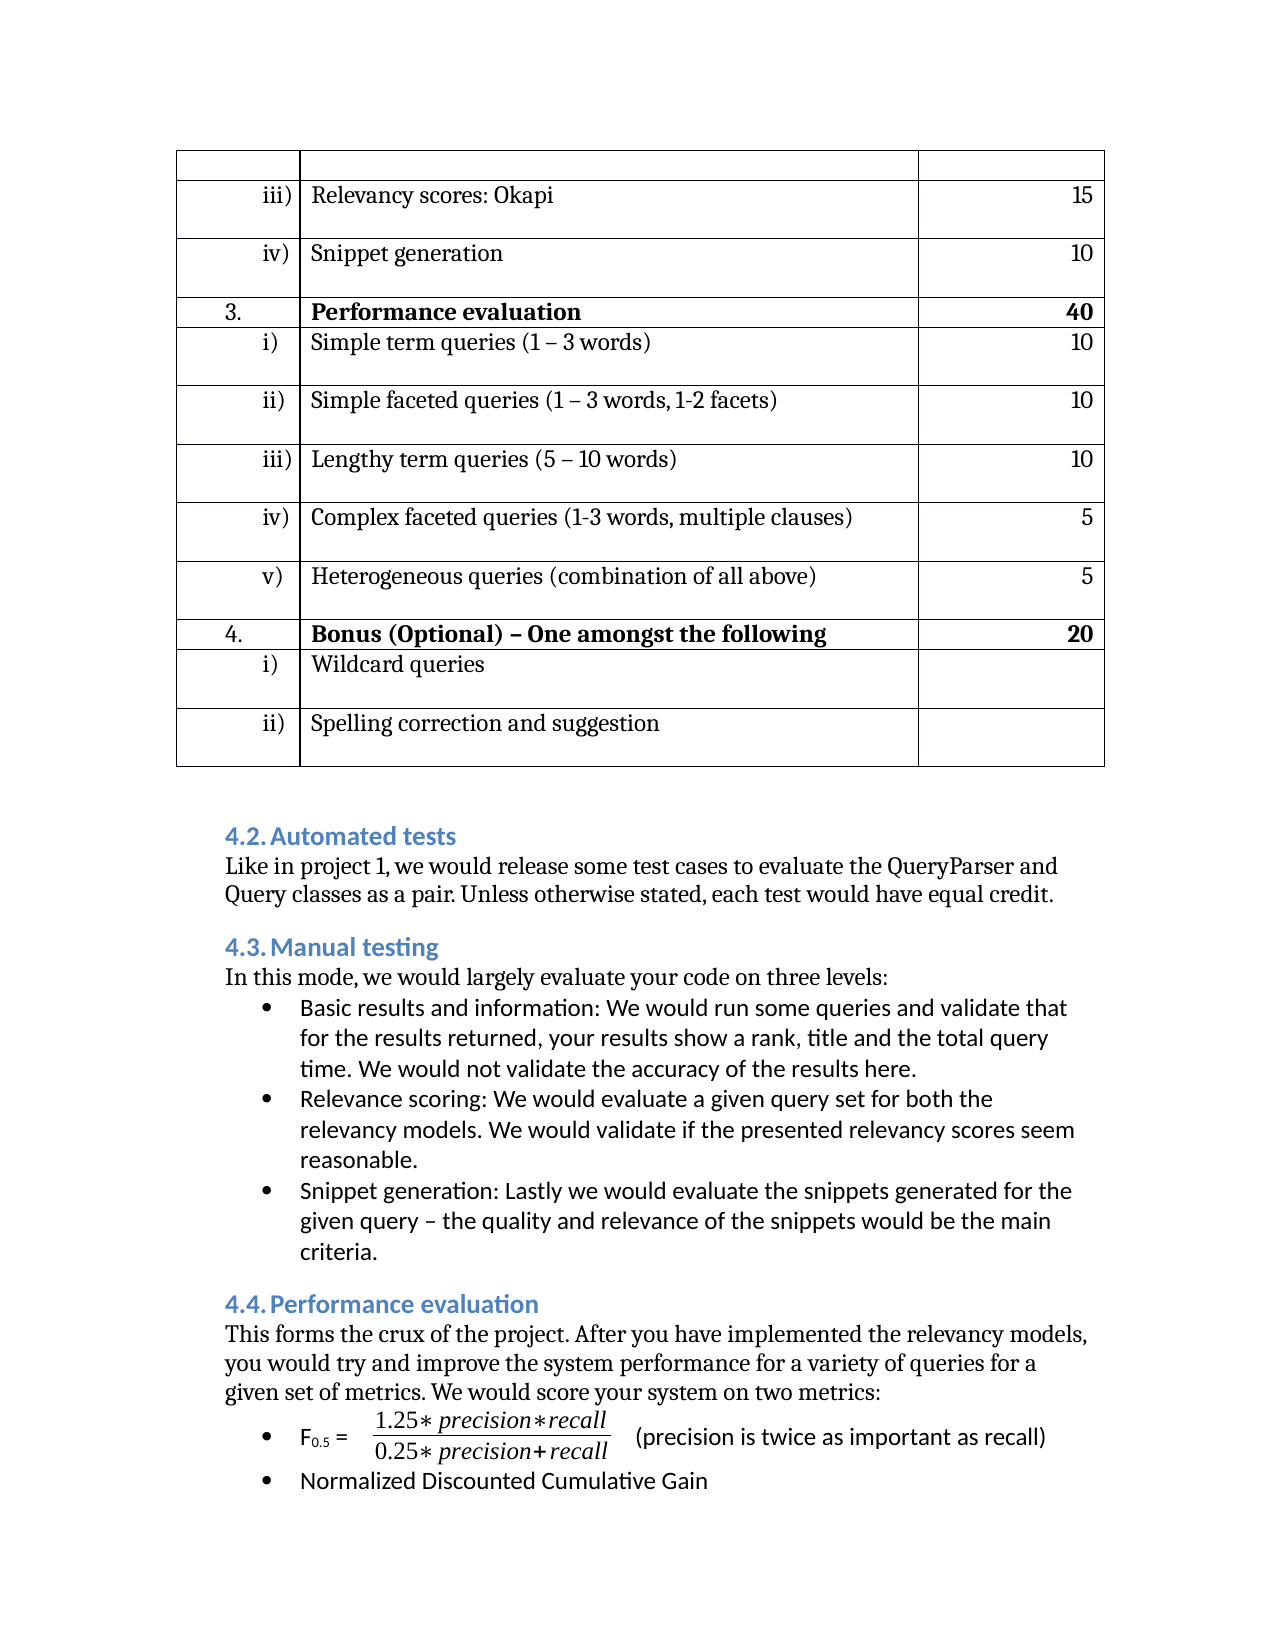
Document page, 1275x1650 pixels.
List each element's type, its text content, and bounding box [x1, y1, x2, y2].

table_cell 5 [919, 562, 1104, 619]
table_cell Wildcard queries [301, 650, 918, 708]
table_cell [177, 562, 299, 619]
subtitle Performance evaluation [225, 1287, 1087, 1320]
table_cell 5 [919, 503, 1104, 561]
table_cell [919, 709, 1104, 766]
table_cell [919, 650, 1104, 708]
table_cell Snippet generation [301, 239, 918, 297]
list Basic results and information: We would run some queries and validate that for the results returned, your results show a rank, title and the total query time. We would not validate the accuracy of the results here. [262, 992, 1087, 1083]
subtitle Manual testing [225, 930, 1087, 963]
text This forms the crux of the project. After you have implemented the relevancy models, you would try and improve the system performance for a variety of queries for a given set of metrics. We would score your system on two metrics: [225, 1320, 1087, 1407]
list Relevance scoring: We would evaluate a given query set for both the relevancy models. We would validate if the presented relevancy scores seem reasonable. [262, 1083, 1087, 1175]
table_cell Lengthy term queries (5 – 10 words) [301, 445, 918, 502]
table_cell [177, 298, 299, 327]
table_cell [177, 503, 299, 561]
table_cell [177, 151, 299, 180]
table_cell 20 [919, 620, 1104, 649]
table_cell 10 [919, 328, 1104, 385]
table_cell [177, 328, 299, 385]
table_cell Bonus (Optional) – One amongst the following [301, 620, 918, 649]
table_cell Complex faceted queries (1-3 words, multiple clauses) [301, 503, 918, 561]
table_cell Relevancy scores: Okapi [301, 181, 918, 238]
table_cell [177, 386, 299, 444]
table_cell 10 [919, 386, 1104, 444]
table_cell [177, 445, 299, 502]
table_cell 15 [919, 181, 1104, 238]
table_cell [177, 181, 299, 238]
text Like in project 1, we would release some test cases to evaluate the QueryParser and Query classes as a pair. Unless otherwise stated, each test would have equal credit. [225, 852, 1087, 909]
table_cell [301, 151, 918, 180]
table_cell Simple faceted queries (1 – 3 words, 1-2 facets) [301, 386, 918, 444]
table_cell Simple term queries (1 – 3 words) [301, 328, 918, 385]
table_cell 10 [919, 239, 1104, 297]
table_cell [177, 650, 299, 708]
table_cell Performance evaluation [301, 298, 918, 327]
table_cell [177, 620, 299, 649]
table_cell 10 [919, 445, 1104, 502]
table_cell Spelling correction and suggestion [301, 709, 918, 766]
text In this mode, we would largely evaluate your code on three levels: [225, 963, 1087, 992]
list Snippet generation: Lastly we would evaluate the snippets generated for the given query – the quality and relevance of the snippets would be the main criteria. [262, 1175, 1087, 1266]
subtitle Automated tests [225, 819, 1087, 852]
table_cell Heterogeneous queries (combination of all above) [301, 562, 918, 619]
table_cell [177, 709, 299, 766]
list F0.5 = (precision is twice as important as recall) [262, 1407, 1087, 1466]
table_cell [919, 151, 1104, 180]
table_cell [177, 239, 299, 297]
list Normalized Discounted Cumulative Gain [262, 1466, 1087, 1496]
table_cell 40 [919, 298, 1104, 327]
